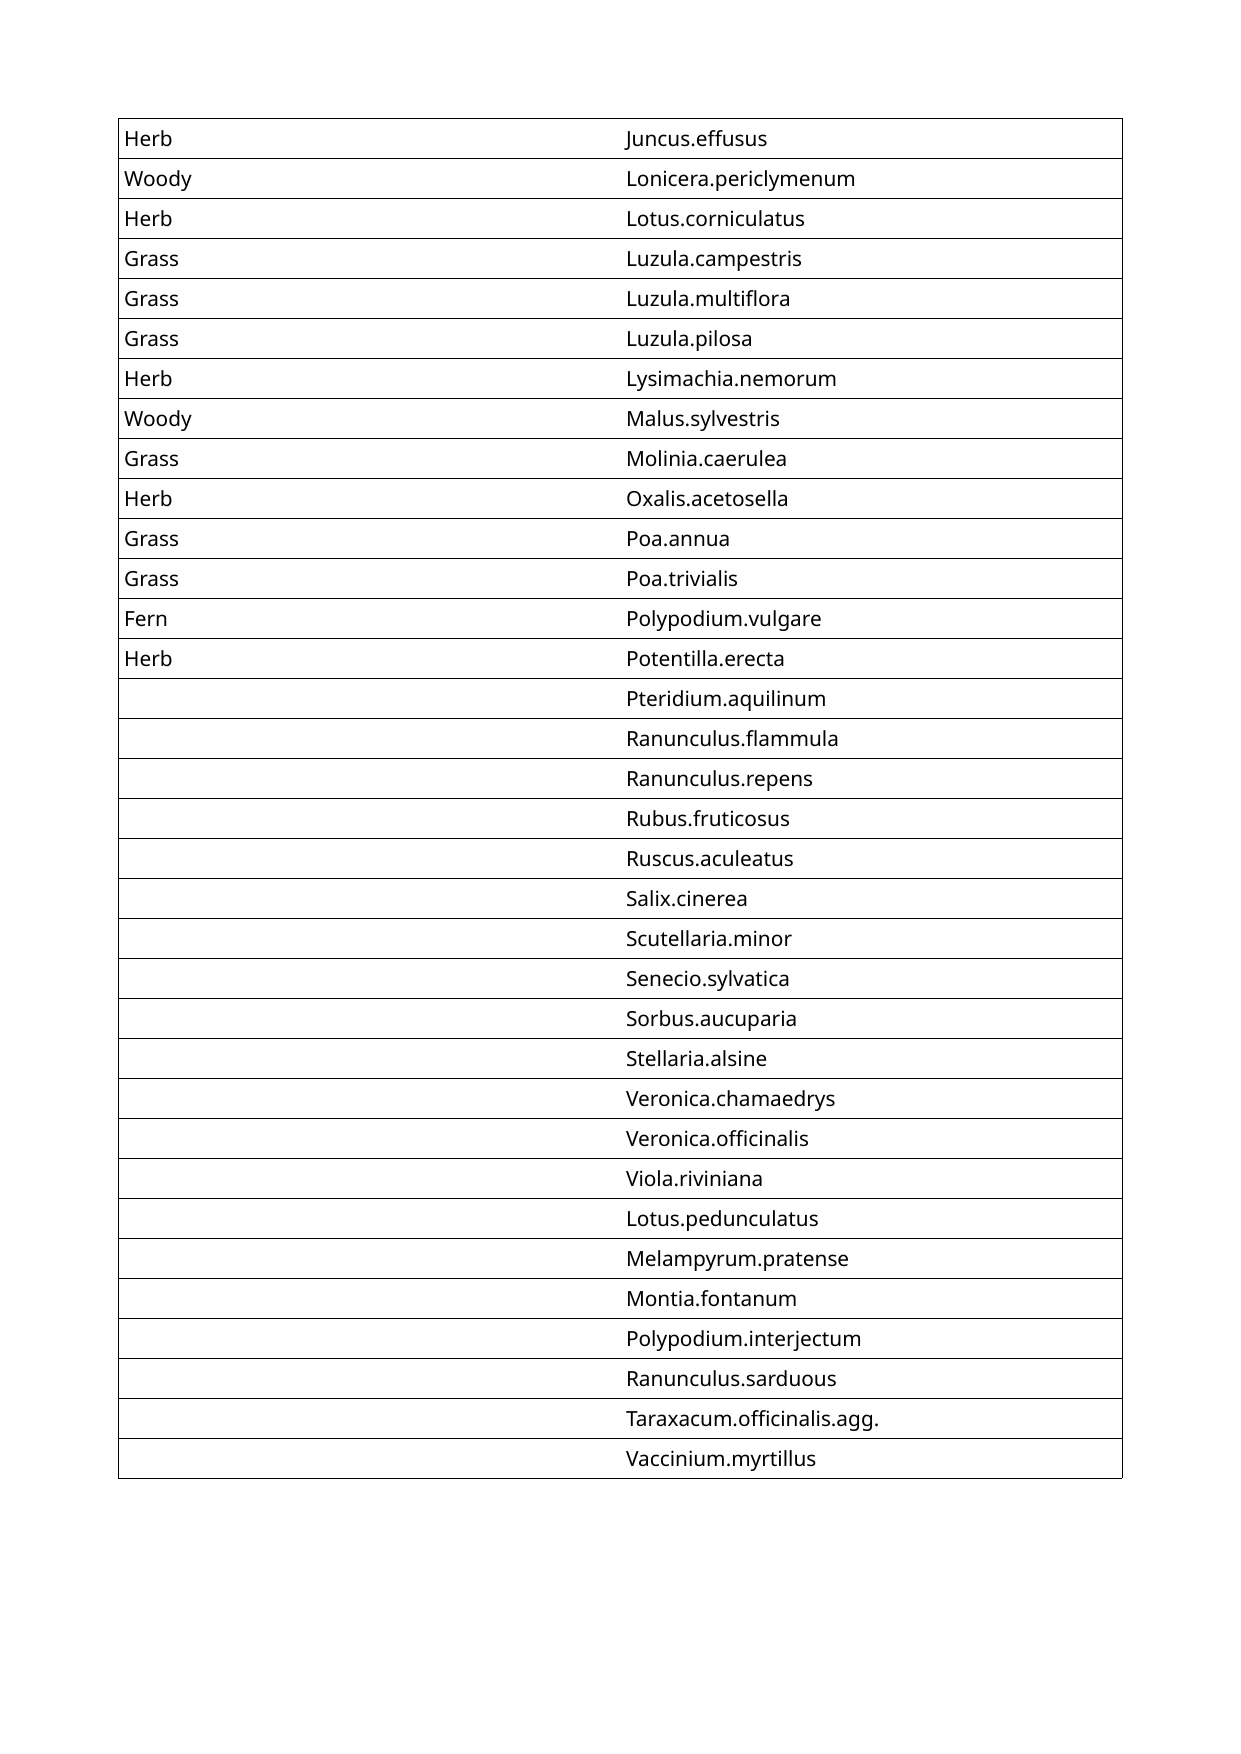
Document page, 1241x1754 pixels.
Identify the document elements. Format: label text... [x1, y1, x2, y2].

table_cell Grass [119, 279, 620, 318]
table_cell Stellaria.alsine [620, 1039, 1122, 1078]
table_cell [119, 1239, 620, 1278]
table_cell Herb [119, 479, 620, 518]
table_cell Fern [119, 599, 620, 638]
table_cell Molinia.caerulea [620, 439, 1122, 478]
table_cell Pteridium.aquilinum [620, 679, 1122, 718]
table_cell Rubus.fruticosus [620, 799, 1122, 838]
table_cell Grass [119, 319, 620, 358]
table_cell Malus.sylvestris [620, 399, 1122, 438]
table_cell Herb [119, 639, 620, 678]
table_cell [119, 919, 620, 958]
table_cell Poa.trivialis [620, 559, 1122, 598]
table_cell Potentilla.erecta [620, 639, 1122, 678]
table_cell Herb [119, 359, 620, 398]
table_cell [119, 1439, 620, 1478]
table_cell [119, 879, 620, 918]
table_cell [119, 999, 620, 1038]
table_cell Polypodium.interjectum [620, 1319, 1122, 1358]
table_cell [119, 1399, 620, 1438]
table_cell Viola.riviniana [620, 1159, 1122, 1198]
table_cell Poa.annua [620, 519, 1122, 558]
table_cell Luzula.multiflora [620, 279, 1122, 318]
table_cell Luzula.campestris [620, 239, 1122, 278]
table_cell Scutellaria.minor [620, 919, 1122, 958]
table_cell [119, 679, 620, 718]
table_cell [119, 1079, 620, 1118]
table_cell Vaccinium.myrtillus [620, 1439, 1122, 1478]
table_cell Juncus.effusus [620, 119, 1122, 158]
table_cell Ranunculus.sarduous [620, 1359, 1122, 1398]
table_cell Montia.fontanum [620, 1279, 1122, 1318]
table_cell Oxalis.acetosella [620, 479, 1122, 518]
table_cell [119, 1279, 620, 1318]
table_cell Lysimachia.nemorum [620, 359, 1122, 398]
table_cell Senecio.sylvatica [620, 959, 1122, 998]
table_cell Sorbus.aucuparia [620, 999, 1122, 1038]
table_cell [119, 839, 620, 878]
table_cell Polypodium.vulgare [620, 599, 1122, 638]
table_cell Woody [119, 399, 620, 438]
table_cell Herb [119, 199, 620, 238]
table_cell Ranunculus.repens [620, 759, 1122, 798]
table_cell Veronica.officinalis [620, 1119, 1122, 1158]
table_cell Grass [119, 239, 620, 278]
table_cell Veronica.chamaedrys [620, 1079, 1122, 1118]
table_cell [119, 1119, 620, 1158]
table_cell [119, 1359, 620, 1398]
table_cell Salix.cinerea [620, 879, 1122, 918]
table_cell Grass [119, 519, 620, 558]
table_cell Luzula.pilosa [620, 319, 1122, 358]
table_cell Grass [119, 439, 620, 478]
table_cell Lotus.corniculatus [620, 199, 1122, 238]
table_cell [119, 1159, 620, 1198]
table_cell Herb [119, 119, 620, 158]
table_cell Grass [119, 559, 620, 598]
table_cell Ranunculus.flammula [620, 719, 1122, 758]
table_cell Melampyrum.pratense [620, 1239, 1122, 1278]
table_cell Taraxacum.officinalis.agg. [620, 1399, 1122, 1438]
table_cell [119, 719, 620, 758]
table_cell [119, 759, 620, 798]
table_cell [119, 959, 620, 998]
table_cell Woody [119, 159, 620, 198]
table_cell [119, 1199, 620, 1238]
table_cell [119, 1039, 620, 1078]
table_cell [119, 1319, 620, 1358]
table_cell Lonicera.periclymenum [620, 159, 1122, 198]
table_cell [119, 799, 620, 838]
table_cell Ruscus.aculeatus [620, 839, 1122, 878]
table_cell Lotus.pedunculatus [620, 1199, 1122, 1238]
